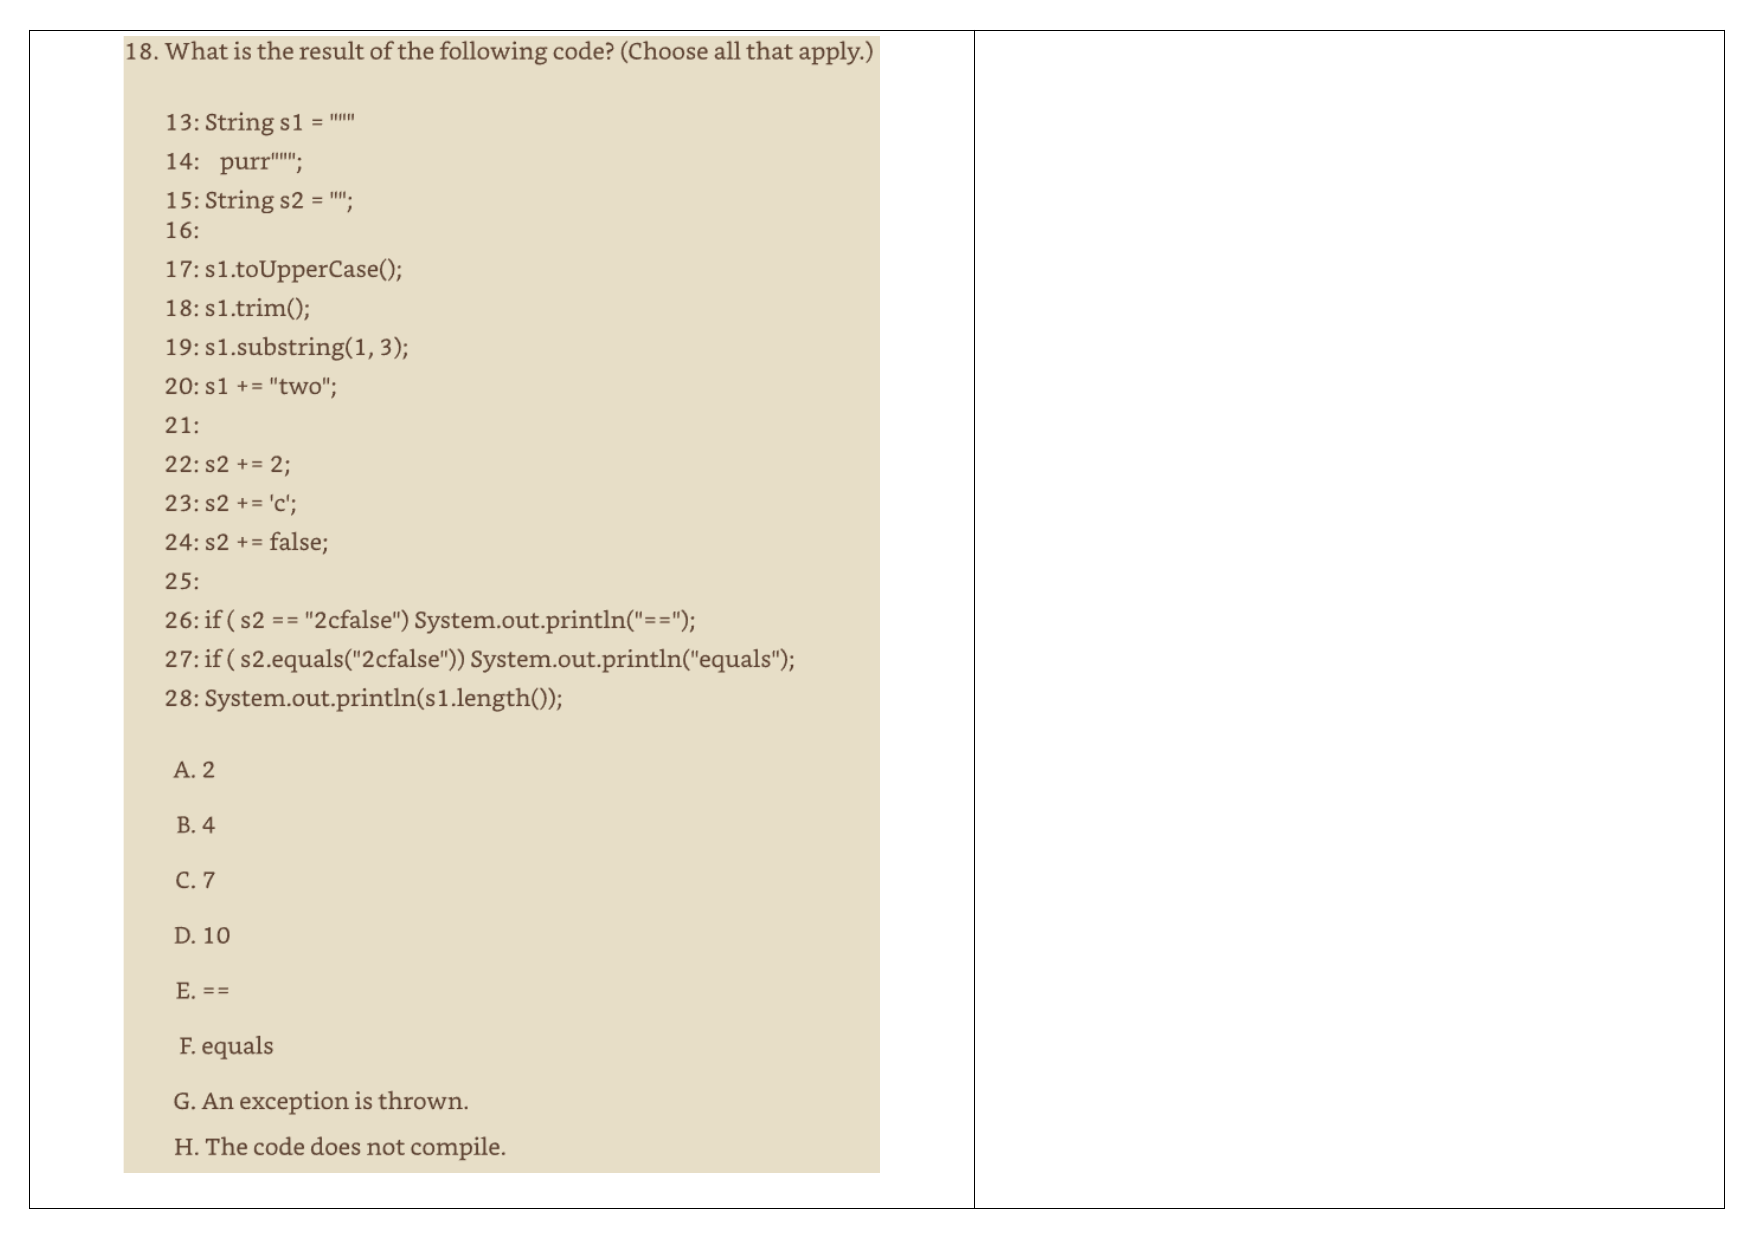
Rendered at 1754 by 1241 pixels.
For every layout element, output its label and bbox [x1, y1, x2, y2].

picture [123, 36, 880, 1173]
table_cell [975, 31, 1724, 1207]
table_cell [30, 31, 974, 1207]
